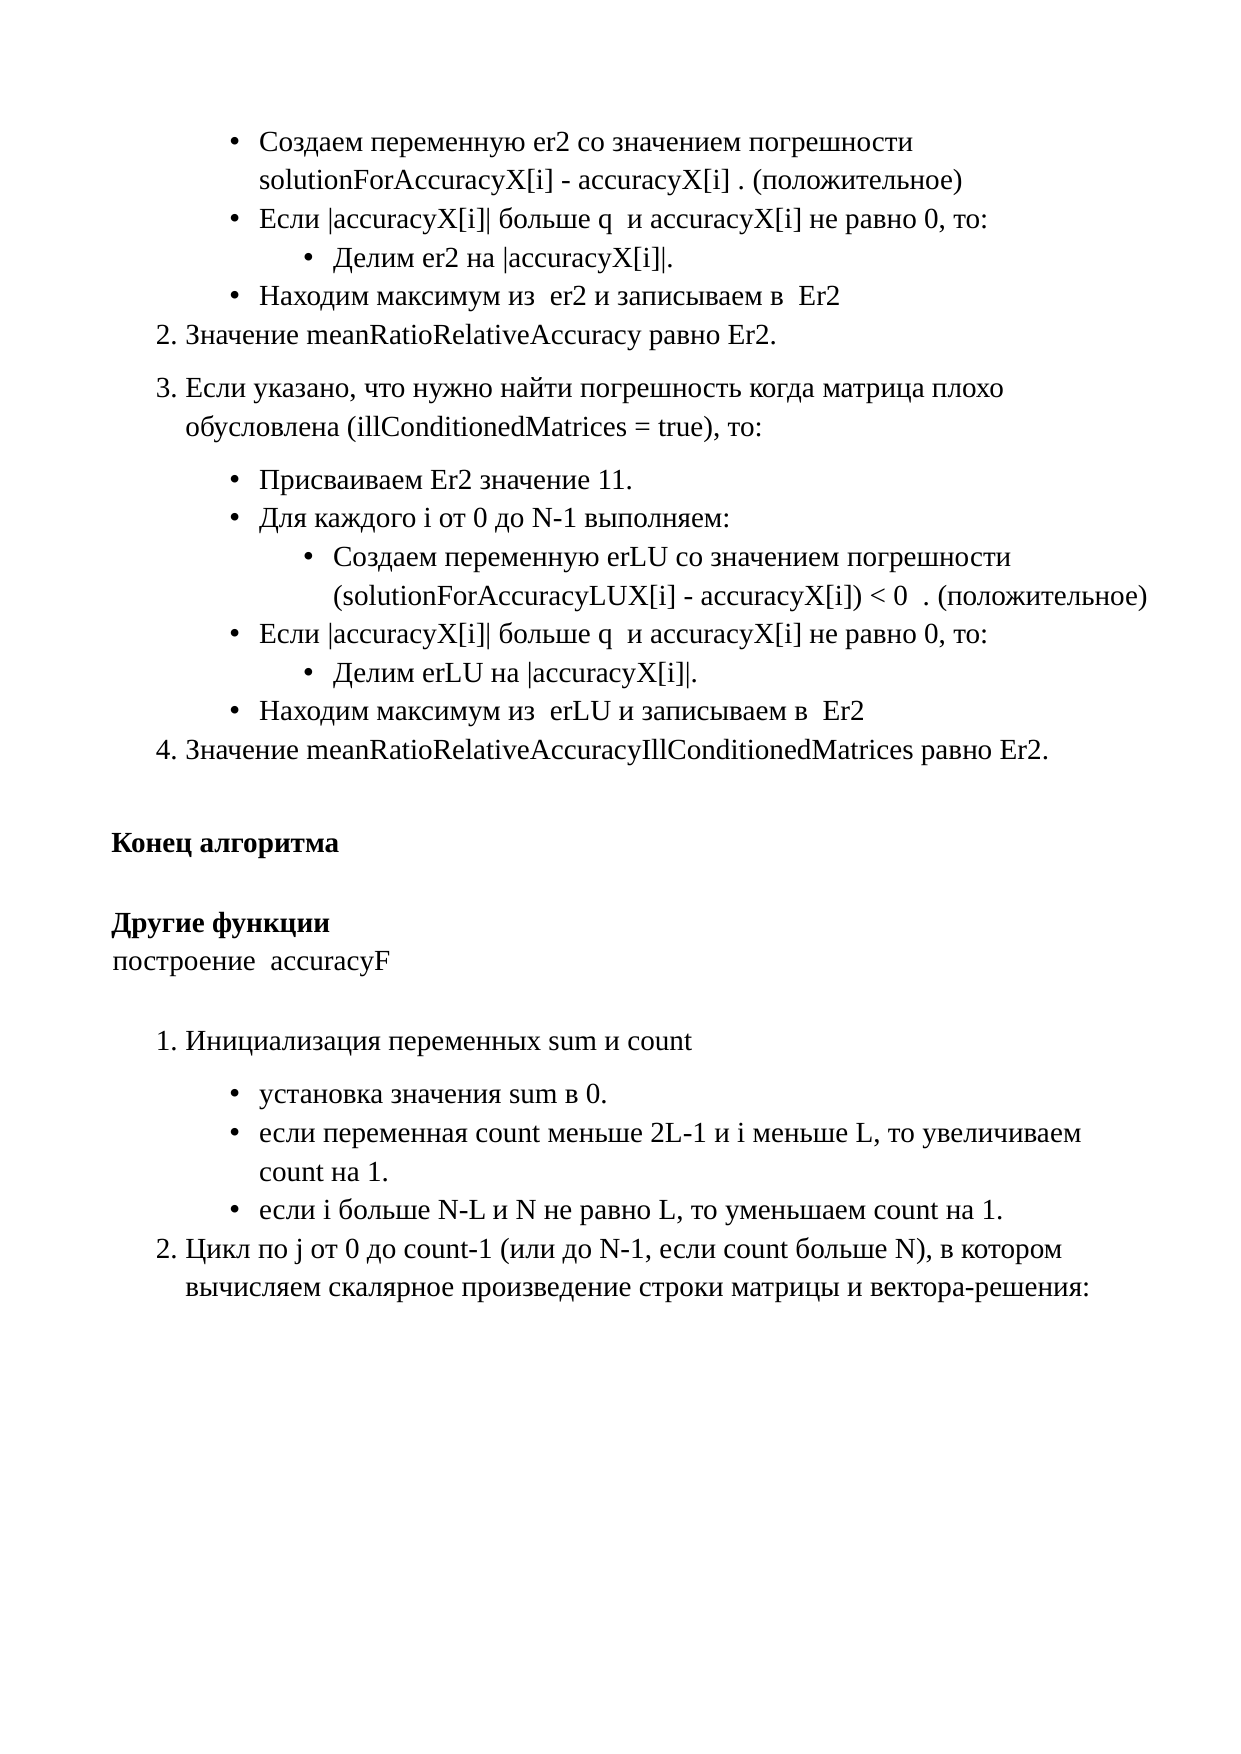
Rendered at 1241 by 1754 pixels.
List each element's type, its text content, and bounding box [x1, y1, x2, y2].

list Делим erLU на |accuracyX[i]|. [303, 655, 1151, 688]
list если i больше N-L и N не равно L, то уменьшаем count на 1. [229, 1192, 1151, 1226]
list Инициализация переменных sum и count [156, 1023, 1151, 1057]
list Находим максимум из erLU и записываем в Er2 [229, 693, 1151, 727]
list Присваиваем Er2 значение 11. [229, 462, 1151, 495]
list Значение meanRatioRelativeAccuracyIllConditionedMatrices равно Er2. [156, 732, 1151, 766]
list Цикл по j от 0 до count-1 (или до N-1, если count больше N), в котором вычисляем скалярное произведение строки матрицы и вектора-решения: [156, 1231, 1151, 1303]
list установка значения sum в 0. [229, 1076, 1151, 1110]
text Другие функции построение accuracyF [111, 905, 1105, 977]
list если переменная count меньше 2L-1 и i меньше L, то увеличиваем count на 1. [229, 1115, 1151, 1187]
list Создаем переменную er2 со значением погрешности solutionForAccuracyX[i] - accuracyX[i] . (положительное) [229, 124, 1151, 196]
list Находим максимум из er2 и записываем в Er2 [229, 278, 1151, 312]
list Делим er2 на |accuracyX[i]|. [303, 240, 1151, 273]
text Конец алгоритма [111, 825, 1105, 859]
list Для каждого i от 0 до N-1 выполняем: [229, 500, 1151, 534]
list Если указано, что нужно найти погрешность когда матрица плохо обусловлена (illConditionedMatrices = true), то: [156, 370, 1151, 442]
list Создаем переменную erLU со значением погрешности (solutionForAccuracyLUX[i] - accuracyX[i]) < 0 . (положительное) [303, 539, 1151, 611]
list Значение meanRatioRelativeAccuracy равно Er2. [156, 317, 1151, 351]
list Если |accuracyX[i]| больше q и accuracyX[i] не равно 0, то: [229, 201, 1151, 235]
list Если |accuracyX[i]| больше q и accuracyX[i] не равно 0, то: [229, 616, 1151, 650]
